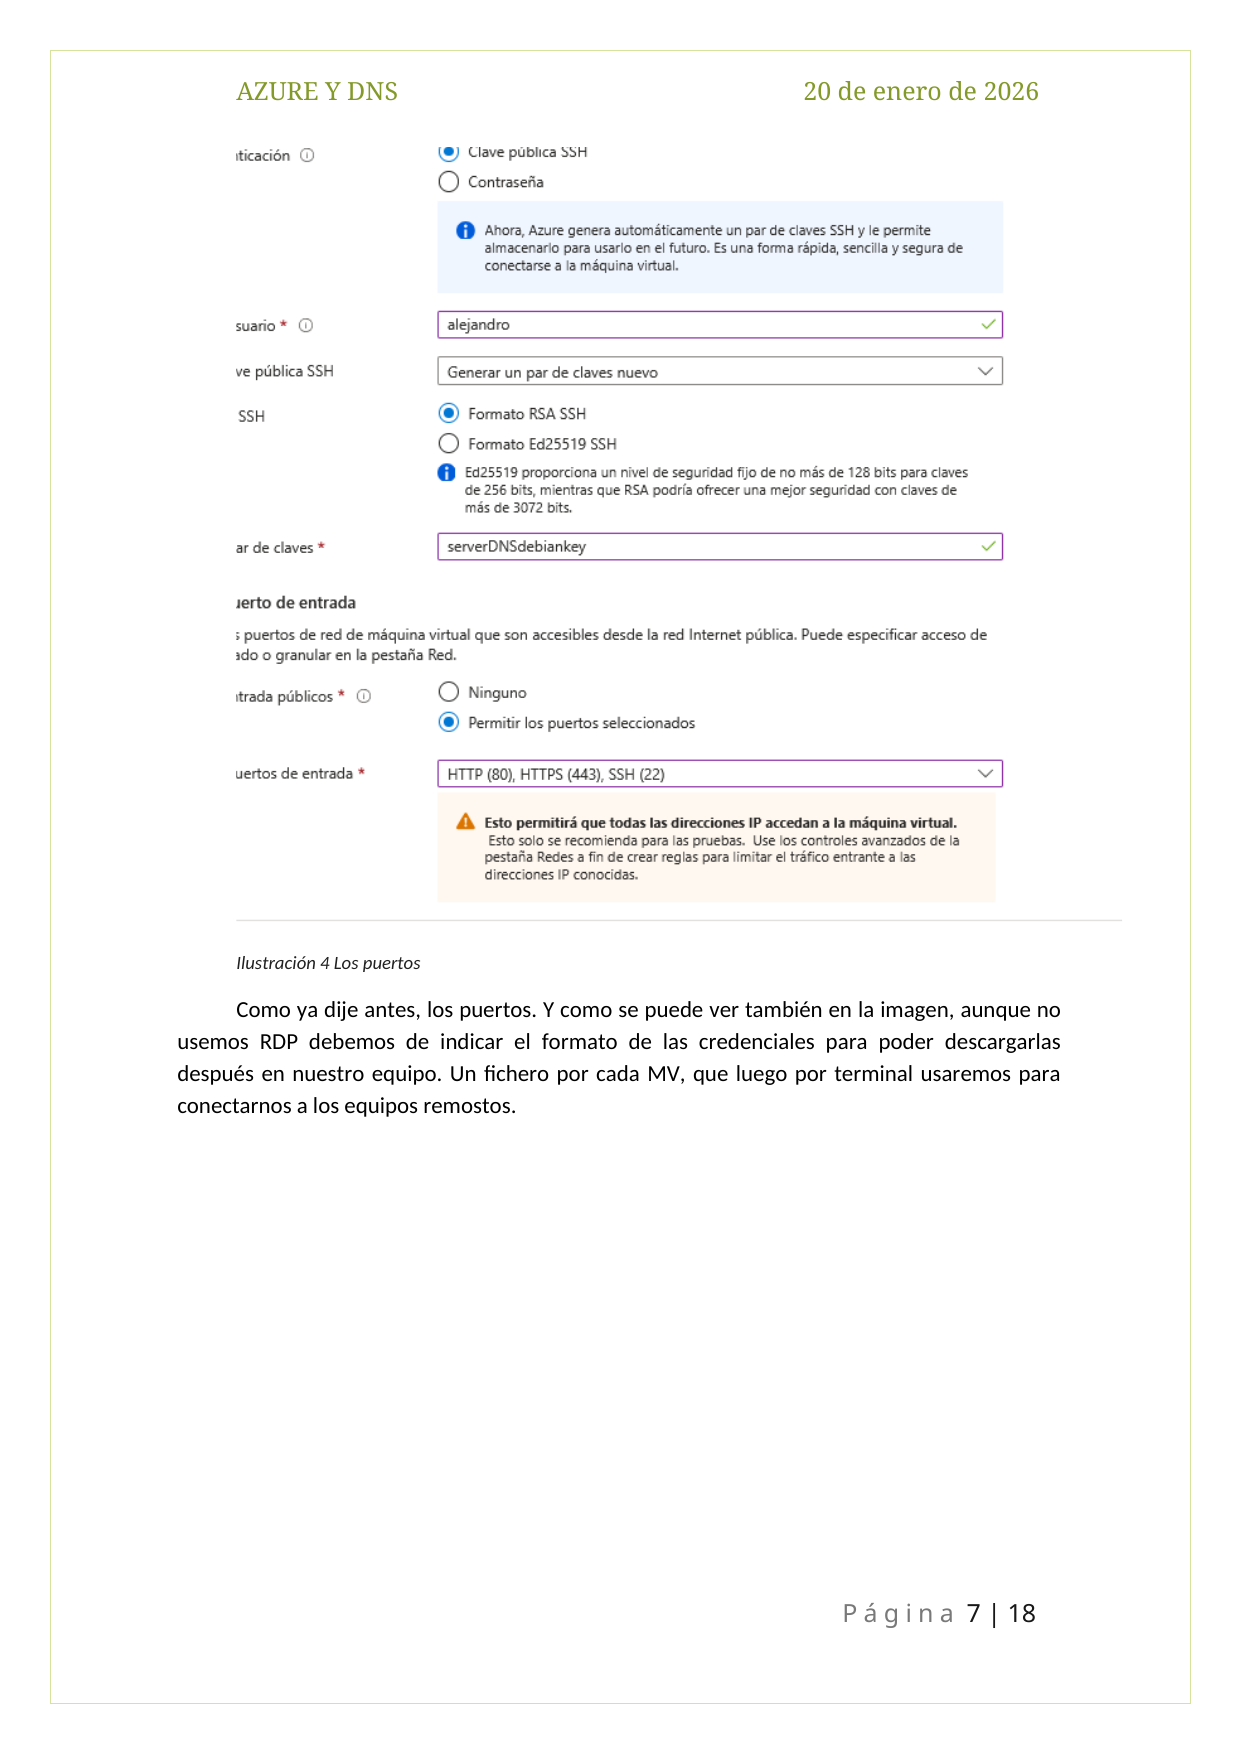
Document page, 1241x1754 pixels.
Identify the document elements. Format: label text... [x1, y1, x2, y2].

text Ilustración 4 Los puertos [177, 951, 1063, 974]
text Como ya dije antes, los puertos. Y como se puede ver también en la imagen, aunque no usemos RDP debemos de indicar el formato de las credenciales para poder descargarlas después en nuestro equipo. Un fichero por cada MV, que luego por terminal usaremos para conectarnos a los equipos remostos. [177, 995, 1063, 1119]
